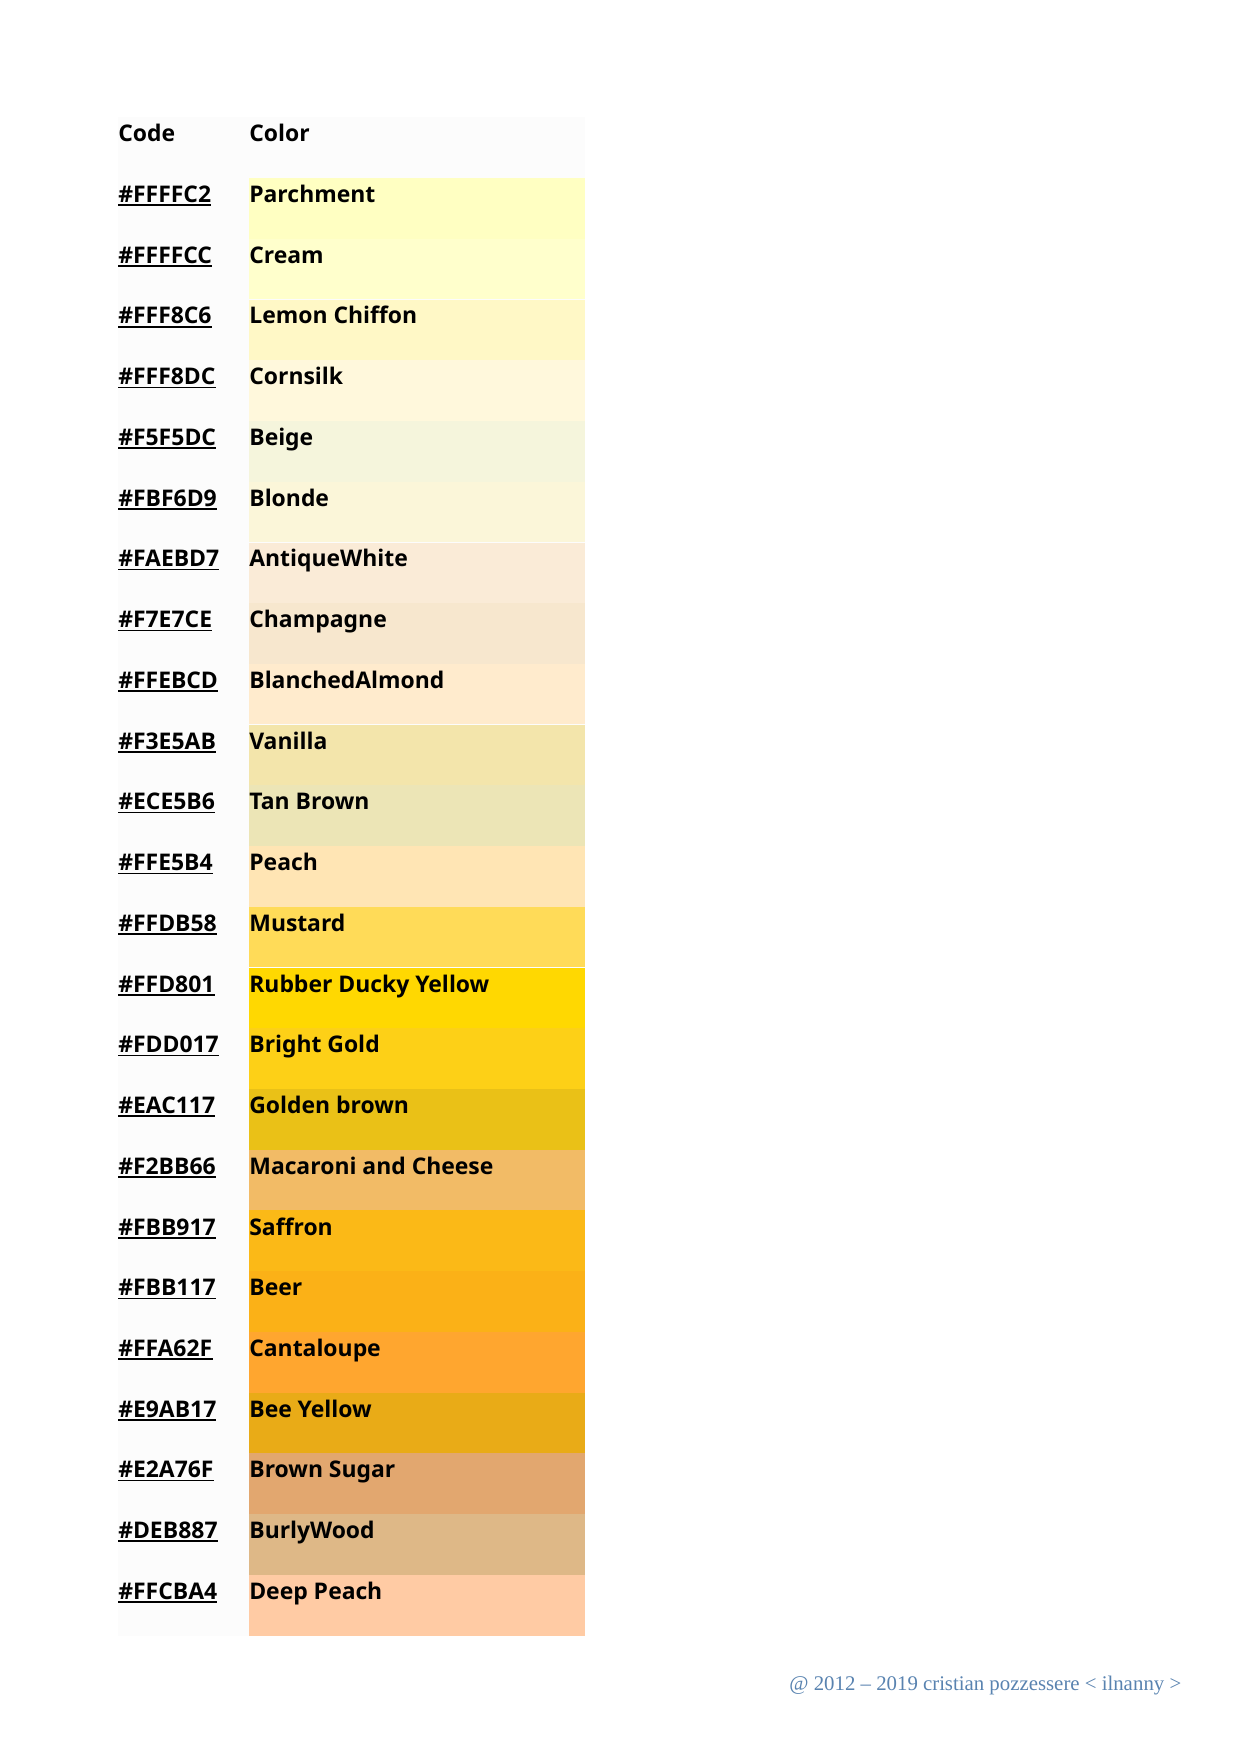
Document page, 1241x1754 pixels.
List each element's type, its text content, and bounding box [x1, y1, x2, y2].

table_cell #FFF8DC [118, 360, 249, 421]
table_cell Parchment [249, 178, 585, 239]
table_cell #FBF6D9 [118, 482, 249, 542]
table_cell #FFD801 [118, 968, 249, 1028]
table_cell Vanilla [249, 725, 585, 785]
table_cell #FFE5B4 [118, 846, 249, 907]
table_cell Bright Gold [249, 1028, 585, 1089]
table_cell Blonde [249, 482, 585, 542]
table_cell BurlyWood [249, 1514, 585, 1575]
table_cell Rubber Ducky Yellow [249, 968, 585, 1028]
table_cell Macaroni and Cheese [249, 1150, 585, 1210]
table_cell Saffron [249, 1210, 585, 1271]
table_cell #FBB117 [118, 1271, 249, 1332]
table_header Code [118, 117, 249, 178]
table_cell #F3E5AB [118, 725, 249, 785]
table_cell Cornsilk [249, 360, 585, 421]
table_cell Golden brown [249, 1089, 585, 1150]
table_cell #ECE5B6 [118, 785, 249, 846]
table_cell #FFFFC2 [118, 178, 249, 239]
table_cell #E2A76F [118, 1453, 249, 1514]
table_cell Champagne [249, 603, 585, 664]
table_cell Cantaloupe [249, 1332, 585, 1393]
table_cell #FBB917 [118, 1210, 249, 1271]
table_cell #FAEBD7 [118, 543, 249, 603]
table_cell Lemon Chiffon [249, 300, 585, 360]
table_cell #FFCBA4 [118, 1575, 249, 1636]
table_cell #FFFFCC [118, 239, 249, 299]
table_cell #FFEBCD [118, 664, 249, 724]
table_cell #FFF8C6 [118, 300, 249, 360]
table_cell Tan Brown [249, 785, 585, 846]
table_cell #FDD017 [118, 1028, 249, 1089]
table_cell BlanchedAlmond [249, 664, 585, 724]
table_cell #EAC117 [118, 1089, 249, 1150]
table_cell #F7E7CE [118, 603, 249, 664]
table_cell #DEB887 [118, 1514, 249, 1575]
table_cell AntiqueWhite [249, 543, 585, 603]
table_cell Bee Yellow [249, 1393, 585, 1453]
table_cell Deep Peach [249, 1575, 585, 1636]
table_cell #FFDB58 [118, 907, 249, 967]
table_cell #F5F5DC [118, 421, 249, 482]
table_cell #FFA62F [118, 1332, 249, 1393]
table_cell #F2BB66 [118, 1150, 249, 1210]
table_cell Cream [249, 239, 585, 299]
table_cell Beer [249, 1271, 585, 1332]
table_cell Mustard [249, 907, 585, 967]
table_cell Brown Sugar [249, 1453, 585, 1514]
table_cell Peach [249, 846, 585, 907]
table_cell #E9AB17 [118, 1393, 249, 1453]
table_header Color [249, 117, 585, 178]
table_cell Beige [249, 421, 585, 482]
